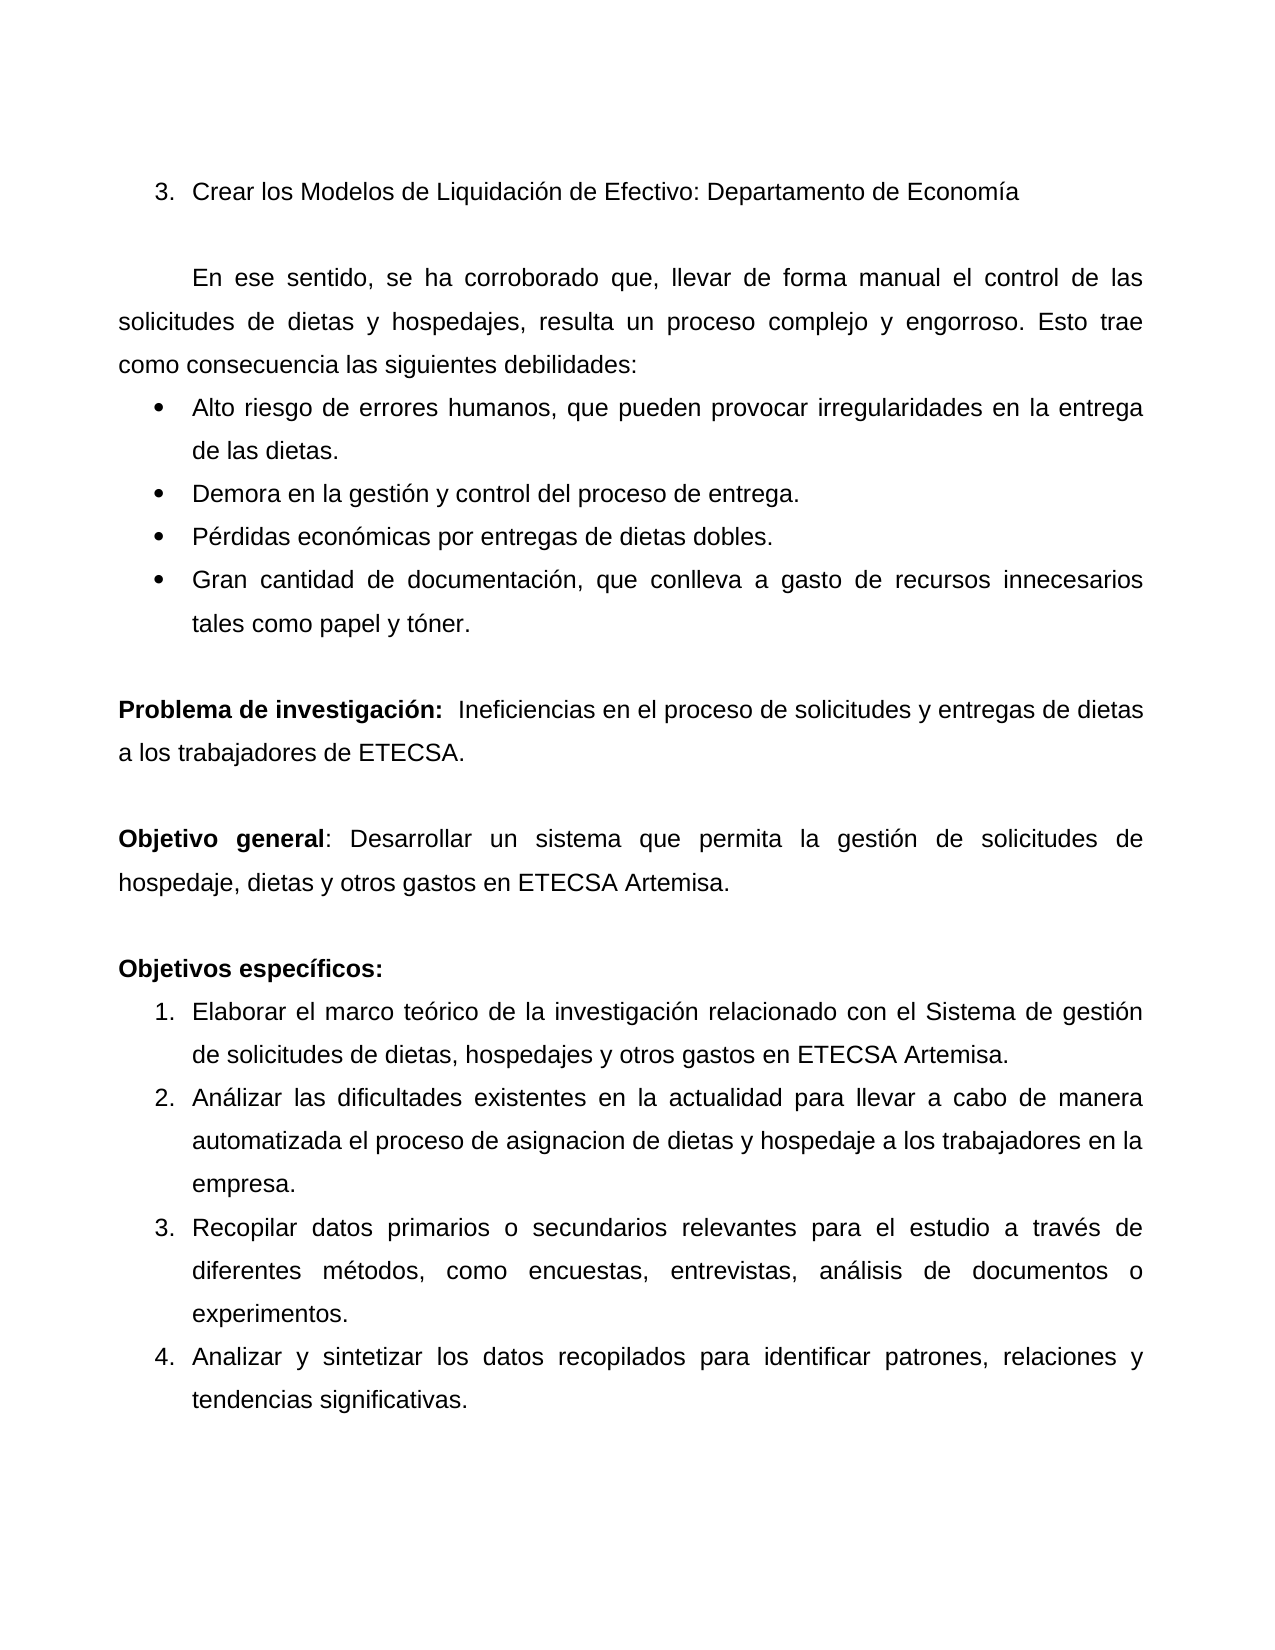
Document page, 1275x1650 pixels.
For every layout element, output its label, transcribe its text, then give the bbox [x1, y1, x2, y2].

list Pérdidas económicas por entregas de dietas dobles. [154, 522, 1145, 551]
list Crear los Modelos de Liquidación de Efectivo: Departamento de Economía [154, 177, 1145, 206]
list Alto riesgo de errores humanos, que pueden provocar irregularidades en la entrega de las dietas. [154, 393, 1145, 465]
list Demora en la gestión y control del proceso de entrega. [154, 479, 1145, 508]
text Problema de investigación: Ineficiencias en el proceso de solicitudes y entregas de dietas a los trabajadores de ETECSA. [118, 695, 1145, 767]
text En ese sentido, se ha corroborado que, llevar de forma manual el control de las solicitudes de dietas y hospedajes, resulta un proceso complejo y engorroso. Esto trae como consecuencia las siguientes debilidades: [118, 263, 1145, 378]
text Objetivo general: Desarrollar un sistema que permita la gestión de solicitudes de hospedaje, dietas y otros gastos en ETECSA Artemisa. [118, 824, 1145, 896]
list Gran cantidad de documentación, que conlleva a gasto de recursos innecesarios tales como papel y tóner. [154, 566, 1145, 637]
list Análizar las dificultades existentes en la actualidad para llevar a cabo de manera automatizada el proceso de asignacion de dietas y hospedaje a los trabajadores en la empresa. [154, 1083, 1145, 1198]
list Analizar y sintetizar los datos recopilados para identificar patrones, relaciones y tendencias significativas. [154, 1342, 1145, 1414]
list Elaborar el marco teórico de la investigación relacionado con el Sistema de gestión de solicitudes de dietas, hospedajes y otros gastos en ETECSA Artemisa. [154, 997, 1145, 1069]
text Objetivos específicos: [118, 954, 1145, 982]
list Recopilar datos primarios o secundarios relevantes para el estudio a través de diferentes métodos, como encuestas, entrevistas, análisis de documentos o experimentos. [154, 1212, 1145, 1327]
